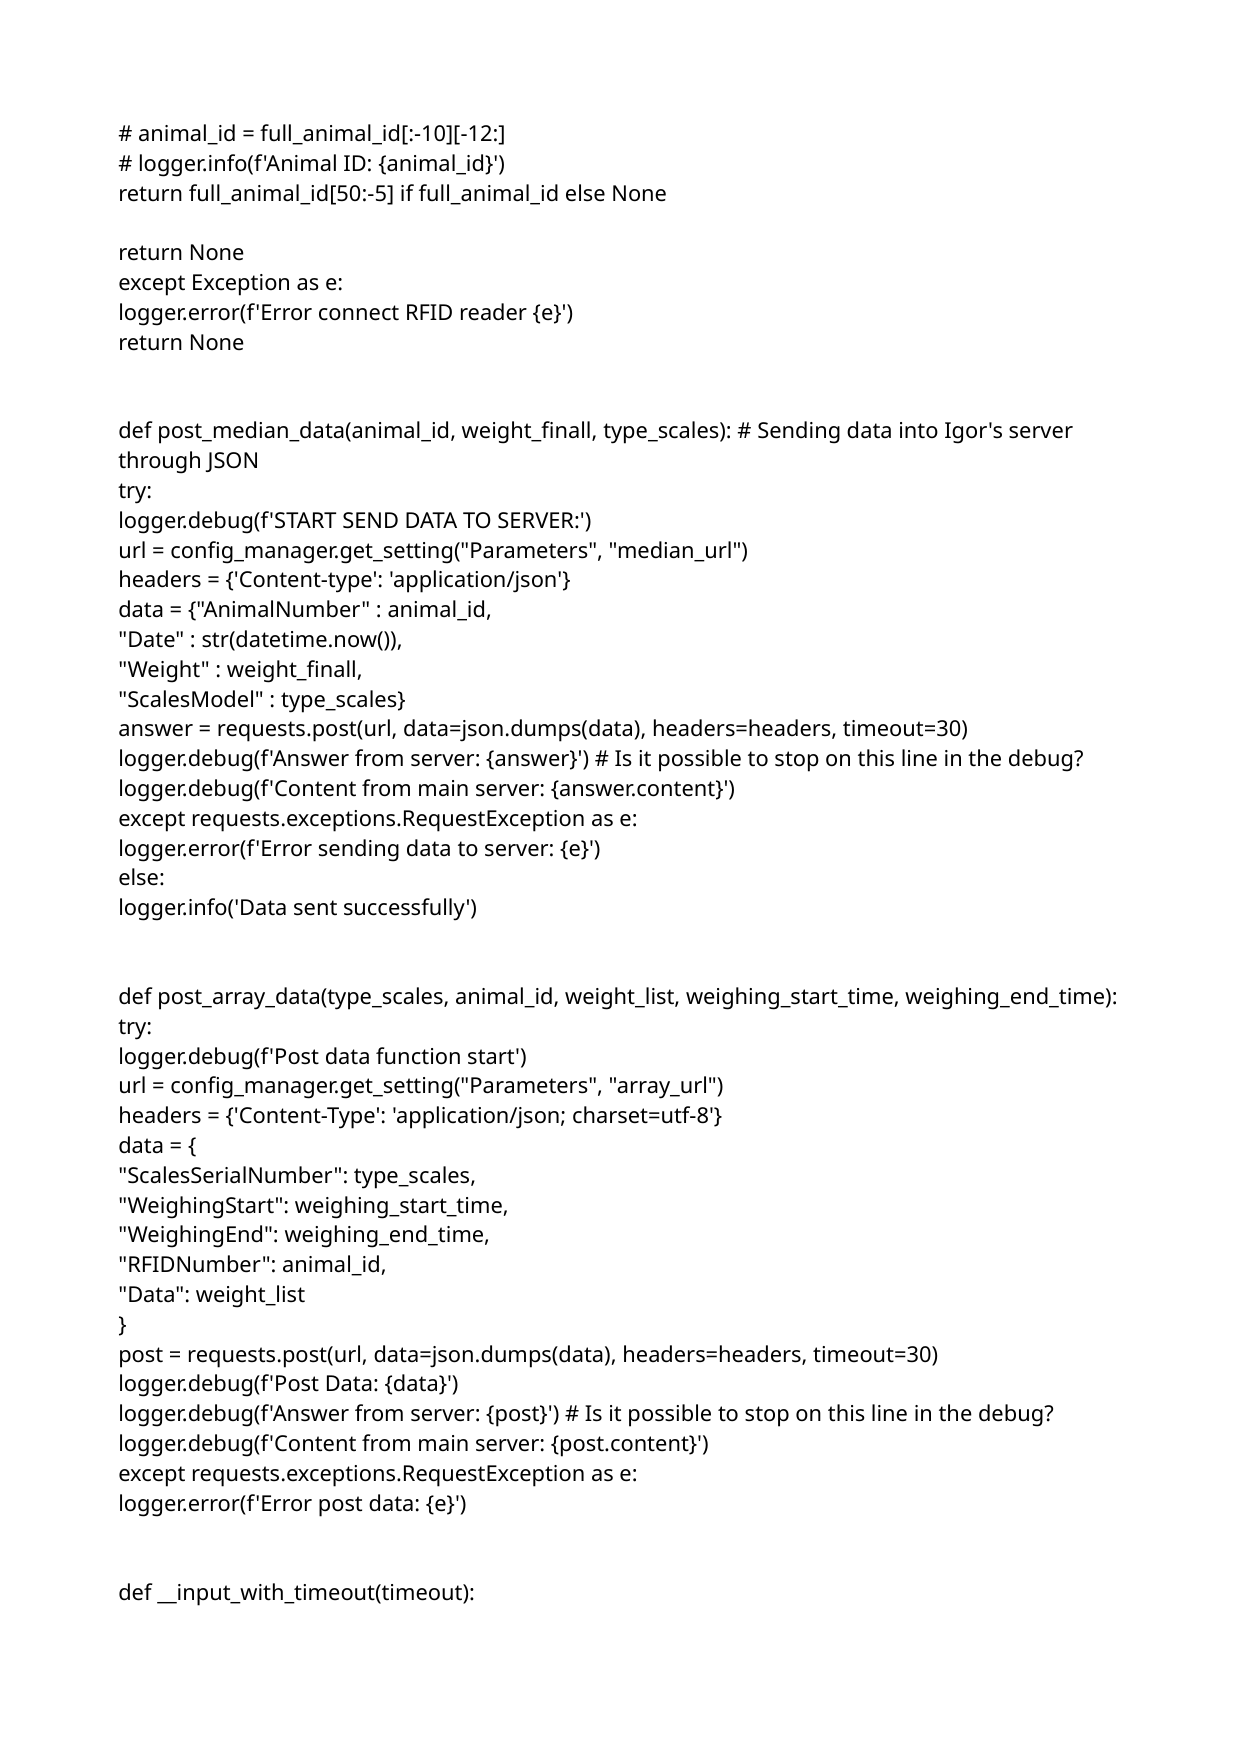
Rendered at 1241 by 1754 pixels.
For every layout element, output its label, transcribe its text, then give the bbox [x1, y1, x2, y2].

text logger.debug(f'START SEND DATA TO SERVER:') [118, 505, 1122, 535]
text "Date" : str(datetime.now()), [118, 624, 1122, 654]
text headers = {'Content-type': 'application/json'} [118, 564, 1122, 594]
text "ScalesSerialNumber": type_scales, [118, 1160, 1122, 1190]
text "WeighingStart": weighing_start_time, [118, 1190, 1122, 1219]
text try: [118, 1011, 1122, 1041]
text logger.info('Data sent successfully') [118, 892, 1122, 922]
text url = config_manager.get_setting("Parameters", "median_url") [118, 535, 1122, 564]
text "RFIDNumber": animal_id, [118, 1249, 1122, 1279]
text "Data": weight_list [118, 1279, 1122, 1309]
text return full_animal_id[50:-5] if full_animal_id else None [118, 178, 1122, 207]
text logger.debug(f'Answer from server: {post}') # Is it possible to stop on this line in the debug? [118, 1398, 1122, 1428]
text # logger.info(f'Animal ID: {animal_id}') [118, 148, 1122, 178]
text except requests.exceptions.RequestException as e: [118, 1458, 1122, 1488]
text headers = {'Content-Type': 'application/json; charset=utf-8'} [118, 1100, 1122, 1130]
text "ScalesModel" : type_scales} [118, 684, 1122, 713]
text post = requests.post(url, data=json.dumps(data), headers=headers, timeout=30) [118, 1339, 1122, 1368]
text url = config_manager.get_setting("Parameters", "array_url") [118, 1071, 1122, 1100]
text logger.error(f'Error post data: {e}') [118, 1488, 1122, 1517]
text except requests.exceptions.RequestException as e: [118, 803, 1122, 833]
text try: [118, 475, 1122, 505]
text } [118, 1309, 1122, 1339]
text answer = requests.post(url, data=json.dumps(data), headers=headers, timeout=30) [118, 713, 1122, 743]
text logger.debug(f'Post Data: {data}') [118, 1368, 1122, 1398]
text return None [118, 327, 1122, 356]
text def __input_with_timeout(timeout): [118, 1577, 1122, 1606]
text else: [118, 862, 1122, 892]
text logger.debug(f'Content from main server: {answer.content}') [118, 773, 1122, 803]
text def post_array_data(type_scales, animal_id, weight_list, weighing_start_time, weighing_end_time): [118, 981, 1122, 1011]
text # animal_id = full_animal_id[:-10][-12:] [118, 118, 1122, 148]
text logger.debug(f'Post data function start') [118, 1041, 1122, 1071]
text data = { [118, 1130, 1122, 1160]
text return None [118, 237, 1122, 267]
text "Weight" : weight_finall, [118, 654, 1122, 684]
text "WeighingEnd": weighing_end_time, [118, 1219, 1122, 1249]
text logger.error(f'Error connect RFID reader {e}') [118, 297, 1122, 327]
text logger.error(f'Error sending data to server: {e}') [118, 833, 1122, 862]
text except Exception as e: [118, 267, 1122, 297]
text def post_median_data(animal_id, weight_finall, type_scales): # Sending data into Igor's server through JSON [118, 416, 1122, 475]
text logger.debug(f'Content from main server: {post.content}') [118, 1428, 1122, 1458]
text data = {"AnimalNumber" : animal_id, [118, 594, 1122, 624]
text logger.debug(f'Answer from server: {answer}') # Is it possible to stop on this line in the debug? [118, 743, 1122, 773]
